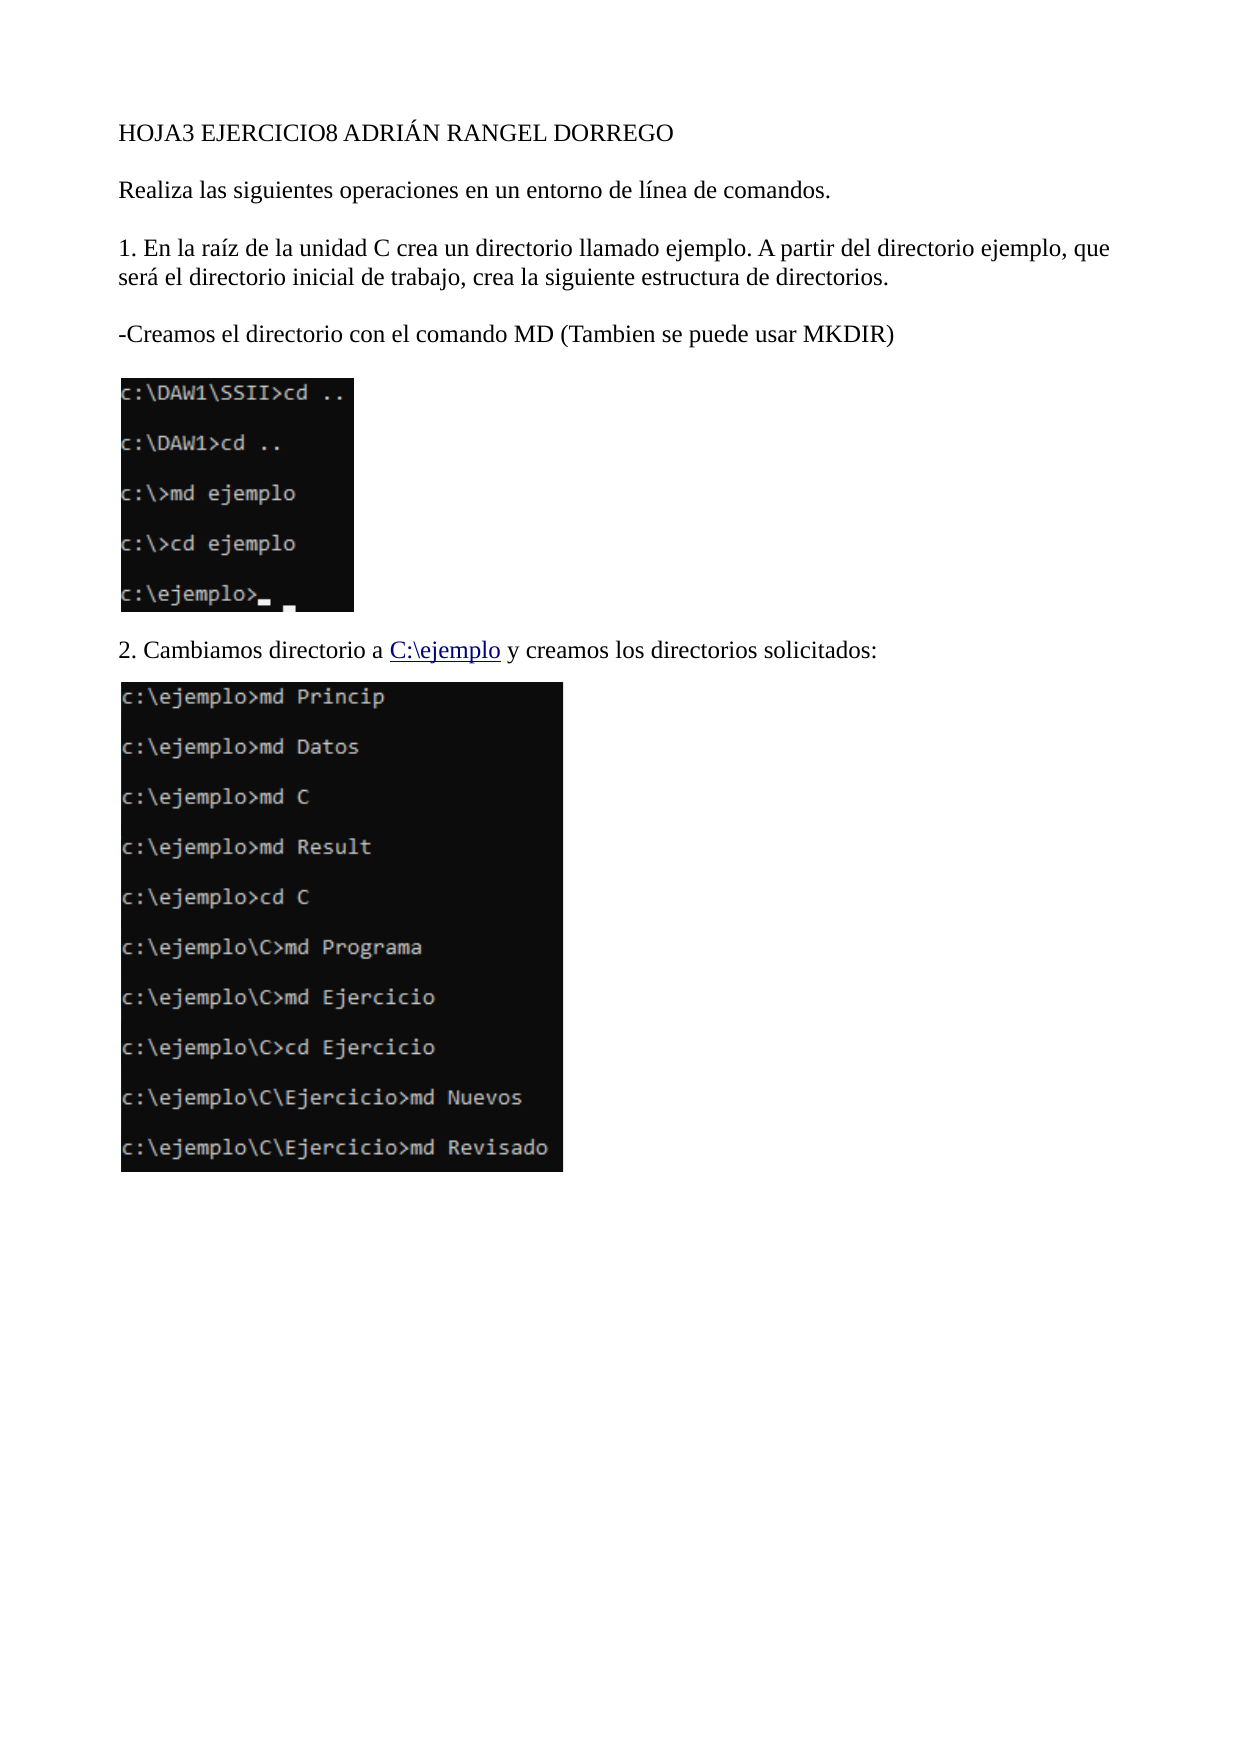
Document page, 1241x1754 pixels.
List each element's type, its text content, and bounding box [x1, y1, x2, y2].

picture [121, 682, 564, 1172]
text HOJA3 EJERCICIO8 ADRIÁN RANGEL DORREGO [118, 118, 1122, 147]
text 2. Cambiamos directorio a C:\ejemplo y creamos los directorios solicitados: [118, 636, 1122, 664]
text Realiza las siguientes operaciones en un entorno de línea de comandos. [118, 176, 1122, 204]
picture [121, 378, 354, 612]
text 1. En la raíz de la unidad C crea un directorio llamado ejemplo. A partir del directorio ejemplo, que será el directorio inicial de trabajo, crea la siguiente estructura de directorios. [118, 233, 1122, 291]
text -Creamos el directorio con el comando MD (Tambien se puede usar MKDIR) [118, 319, 1122, 348]
